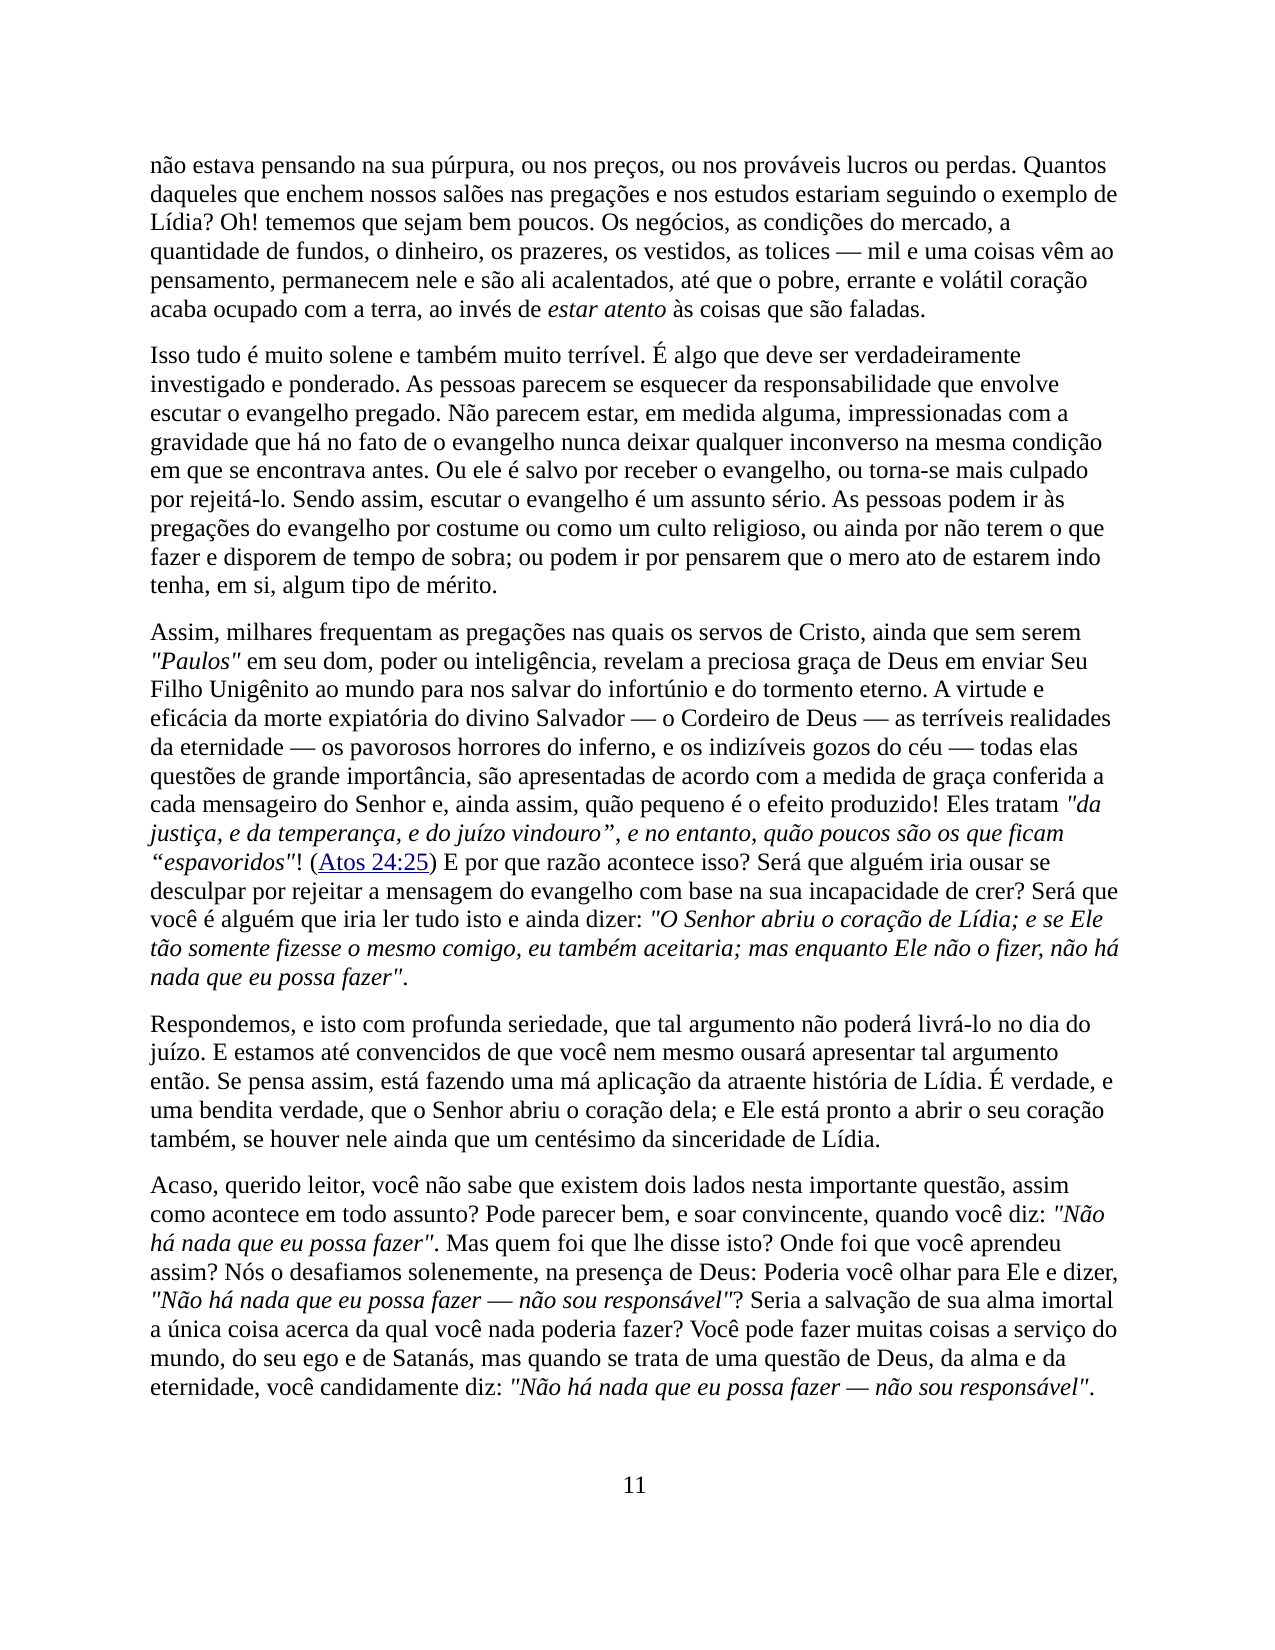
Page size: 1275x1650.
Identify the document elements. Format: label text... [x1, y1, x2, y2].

text Acaso, querido leitor, você não sabe que existem dois lados nesta importante questão, assim como acontece em todo assunto? Pode parecer bem, e soar convincente, quando você diz: "Não há nada que eu possa fazer". Mas quem foi que lhe disse isto? Onde foi que você aprendeu assim? Nós o desafiamos solenemente, na presença de Deus: Poderia você olhar para Ele e dizer, "Não há nada que eu possa fazer — não sou responsável"? Seria a salvação de sua alma imortal a única coisa acerca da qual você nada poderia fazer? Você pode fazer muitas coisas a serviço do mundo, do seu ego e de Satanás, mas quando se trata de uma questão de Deus, da alma e da eternidade, você candidamente diz: "Não há nada que eu possa fazer — não sou responsável". [150, 1170, 1125, 1400]
text Respondemos, e isto com profunda seriedade, que tal argumento não poderá livrá-lo no dia do juízo. E estamos até convencidos de que você nem mesmo ousará apresentar tal argumento então. Se pensa assim, está fazendo uma má aplicação da atraente história de Lídia. É verdade, e uma bendita verdade, que o Senhor abriu o coração dela; e Ele está pronto a abrir o seu coração também, se houver nele ainda que um centésimo da sinceridade de Lídia. [150, 1009, 1125, 1152]
text não estava pensando na sua púrpura, ou nos preços, ou nos prováveis lucros ou perdas. Quantos daqueles que enchem nossos salões nas pregações e nos estudos estariam seguindo o exemplo de Lídia? Oh! tememos que sejam bem poucos. Os negócios, as condições do mercado, a quantidade de fundos, o dinheiro, os prazeres, os vestidos, as tolices — mil e uma coisas vêm ao pensamento, permanecem nele e são ali acalentados, até que o pobre, errante e volátil coração acaba ocupado com a terra, ao invés de estar atento às coisas que são faladas. [150, 150, 1125, 322]
text Assim, milhares frequentam as pregações nas quais os servos de Cristo, ainda que sem serem "Paulos" em seu dom, poder ou inteligência, revelam a preciosa graça de Deus em enviar Seu Filho Unigênito ao mundo para nos salvar do infortúnio e do tormento eterno. A virtude e eficácia da morte expiatória do divino Salvador — o Cordeiro de Deus — as terríveis realidades da eternidade — os pavorosos horrores do inferno, e os indizíveis gozos do céu — todas elas questões de grande importância, são apresentadas de acordo com a medida de graça conferida a cada mensageiro do Senhor e, ainda assim, quão pequeno é o efeito produzido! Eles tratam "da justiça, e da temperança, e do juízo vindouro”, e no entanto, quão poucos são os que ficam “espavoridos"! (Atos 24:25) E por que razão acontece isso? Será que alguém iria ousar se desculpar por rejeitar a mensagem do evangelho com base na sua incapacidade de crer? Será que você é alguém que iria ler tudo isto e ainda dizer: "O Senhor abriu o coração de Lídia; e se Ele tão somente fizesse o mesmo comigo, eu também aceitaria; mas enquanto Ele não o fizer, não há nada que eu possa fazer". [150, 617, 1125, 991]
text Isso tudo é muito solene e também muito terrível. É algo que deve ser verdadeiramente investigado e ponderado. As pessoas parecem se esquecer da responsabilidade que envolve escutar o evangelho pregado. Não parecem estar, em medida alguma, impressionadas com a gravidade que há no fato de o evangelho nunca deixar qualquer inconverso na mesma condição em que se encontrava antes. Ou ele é salvo por receber o evangelho, ou torna-se mais culpado por rejeitá-lo. Sendo assim, escutar o evangelho é um assunto sério. As pessoas podem ir às pregações do evangelho por costume ou como um culto religioso, ou ainda por não terem o que fazer e disporem de tempo de sobra; ou podem ir por pensarem que o mero ato de estarem indo tenha, em si, algum tipo de mérito. [150, 340, 1125, 599]
